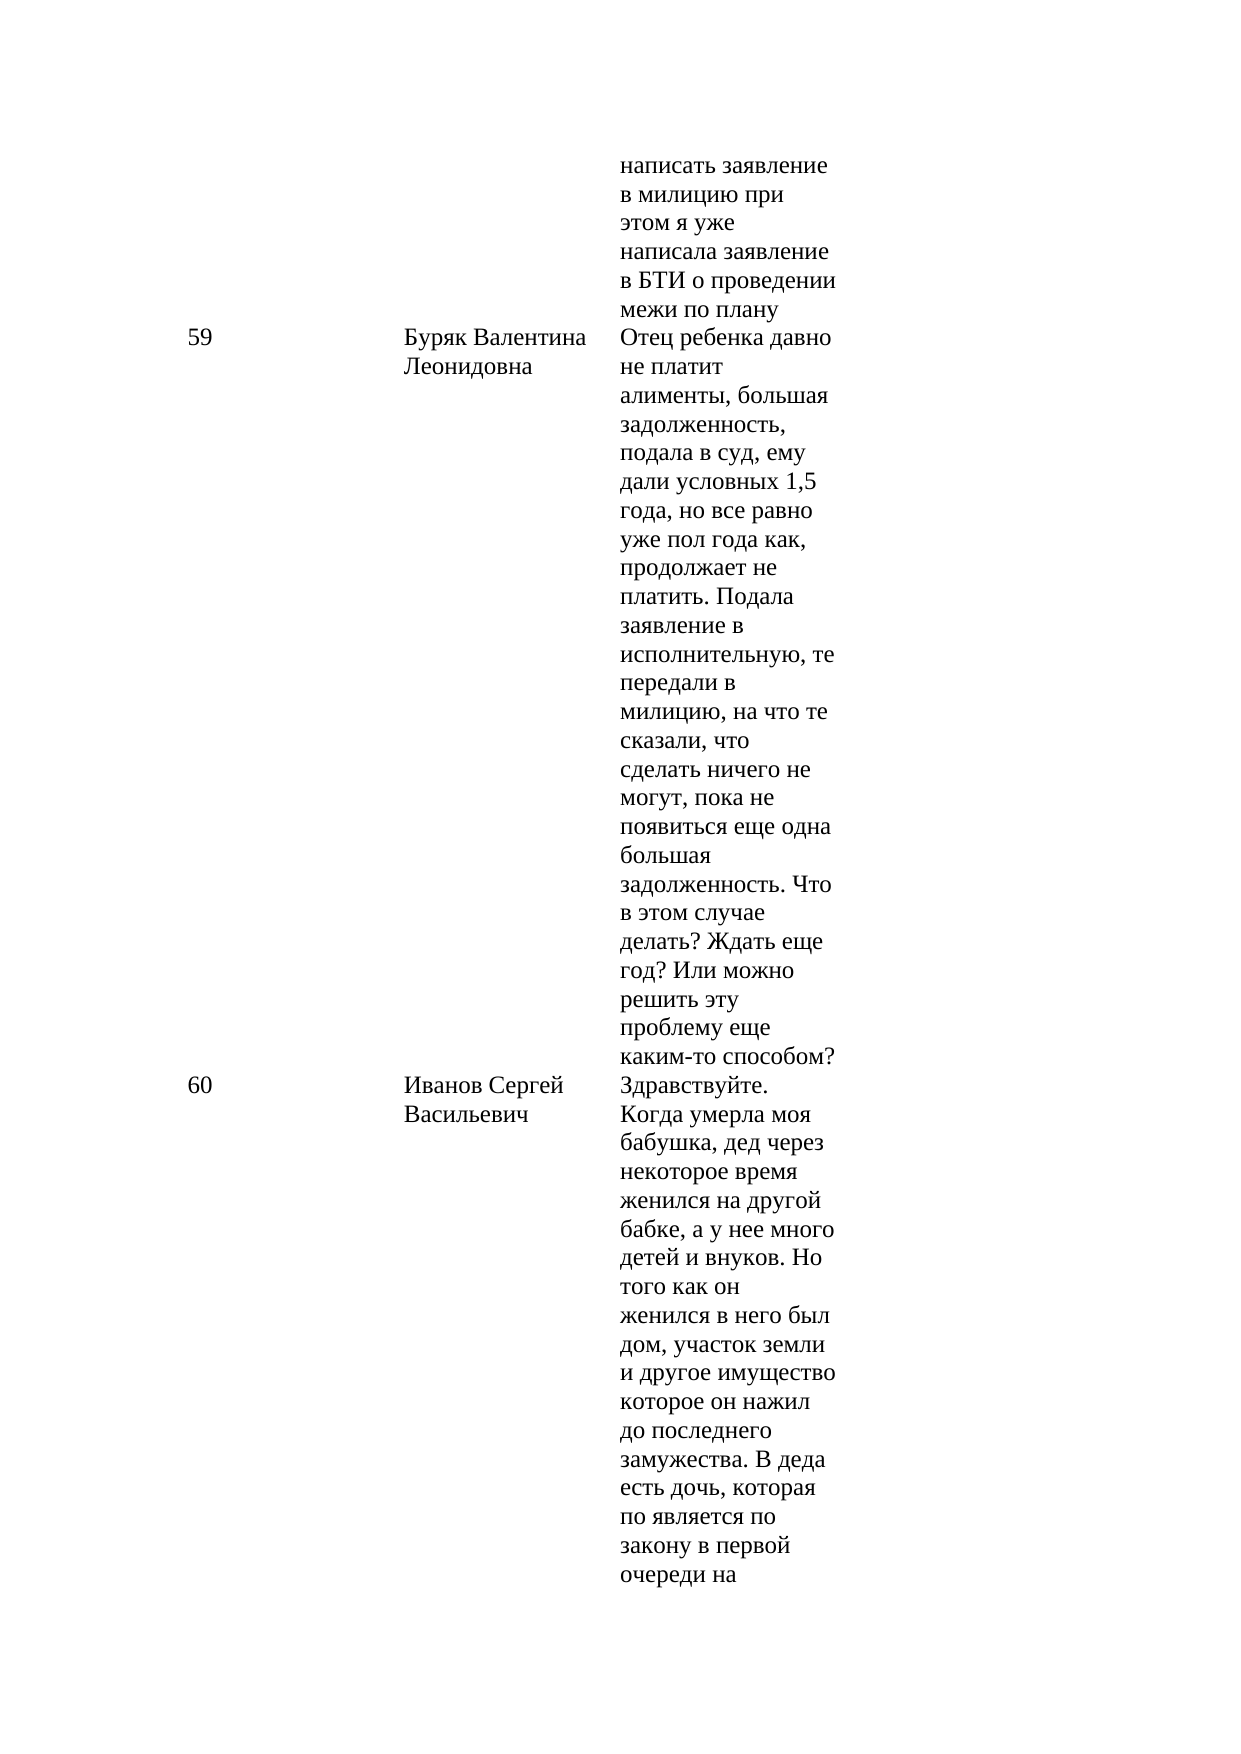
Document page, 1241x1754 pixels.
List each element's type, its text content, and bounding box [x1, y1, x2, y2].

table_cell 60 [188, 1070, 404, 1587]
table_cell написать заявление в милицию при этом я уже написала заявление в БТИ о проведении межи по плану [620, 150, 836, 322]
table_cell Буряк Валентина Леонидовна [404, 323, 620, 1070]
table_cell Отец ребенка давно не платит алименты, большая задолженность, подала в суд, ему дали условных 1,5 года, но все равно уже пол года как, продолжает не платить. Подала заявление в исполнительную, те передали в милицию, на что те сказали, что сделать ничего не могут, пока не появиться еще одна большая задолженность. Что в этом случае делать? Ждать еще год? Или можно решить эту проблему еще каким-то способом? [620, 323, 836, 1070]
table_cell [836, 1070, 1053, 1587]
table_cell [836, 150, 1053, 322]
table_cell Здравствуйте. Когда умерла моя бабушка, дед через некоторое время женился на другой бабке, а у нее много детей и внуков. Но того как он женился в него был дом, участок земли и другое имущество которое он нажил до последнего замужества. В деда есть дочь, которая по является по закону в первой очереди на [620, 1070, 836, 1587]
table_cell [188, 150, 404, 322]
table_cell [404, 150, 620, 322]
table_cell [836, 323, 1053, 1070]
table_cell 59 [188, 323, 404, 1070]
table_cell Иванов Сергей Васильевич [404, 1070, 620, 1587]
